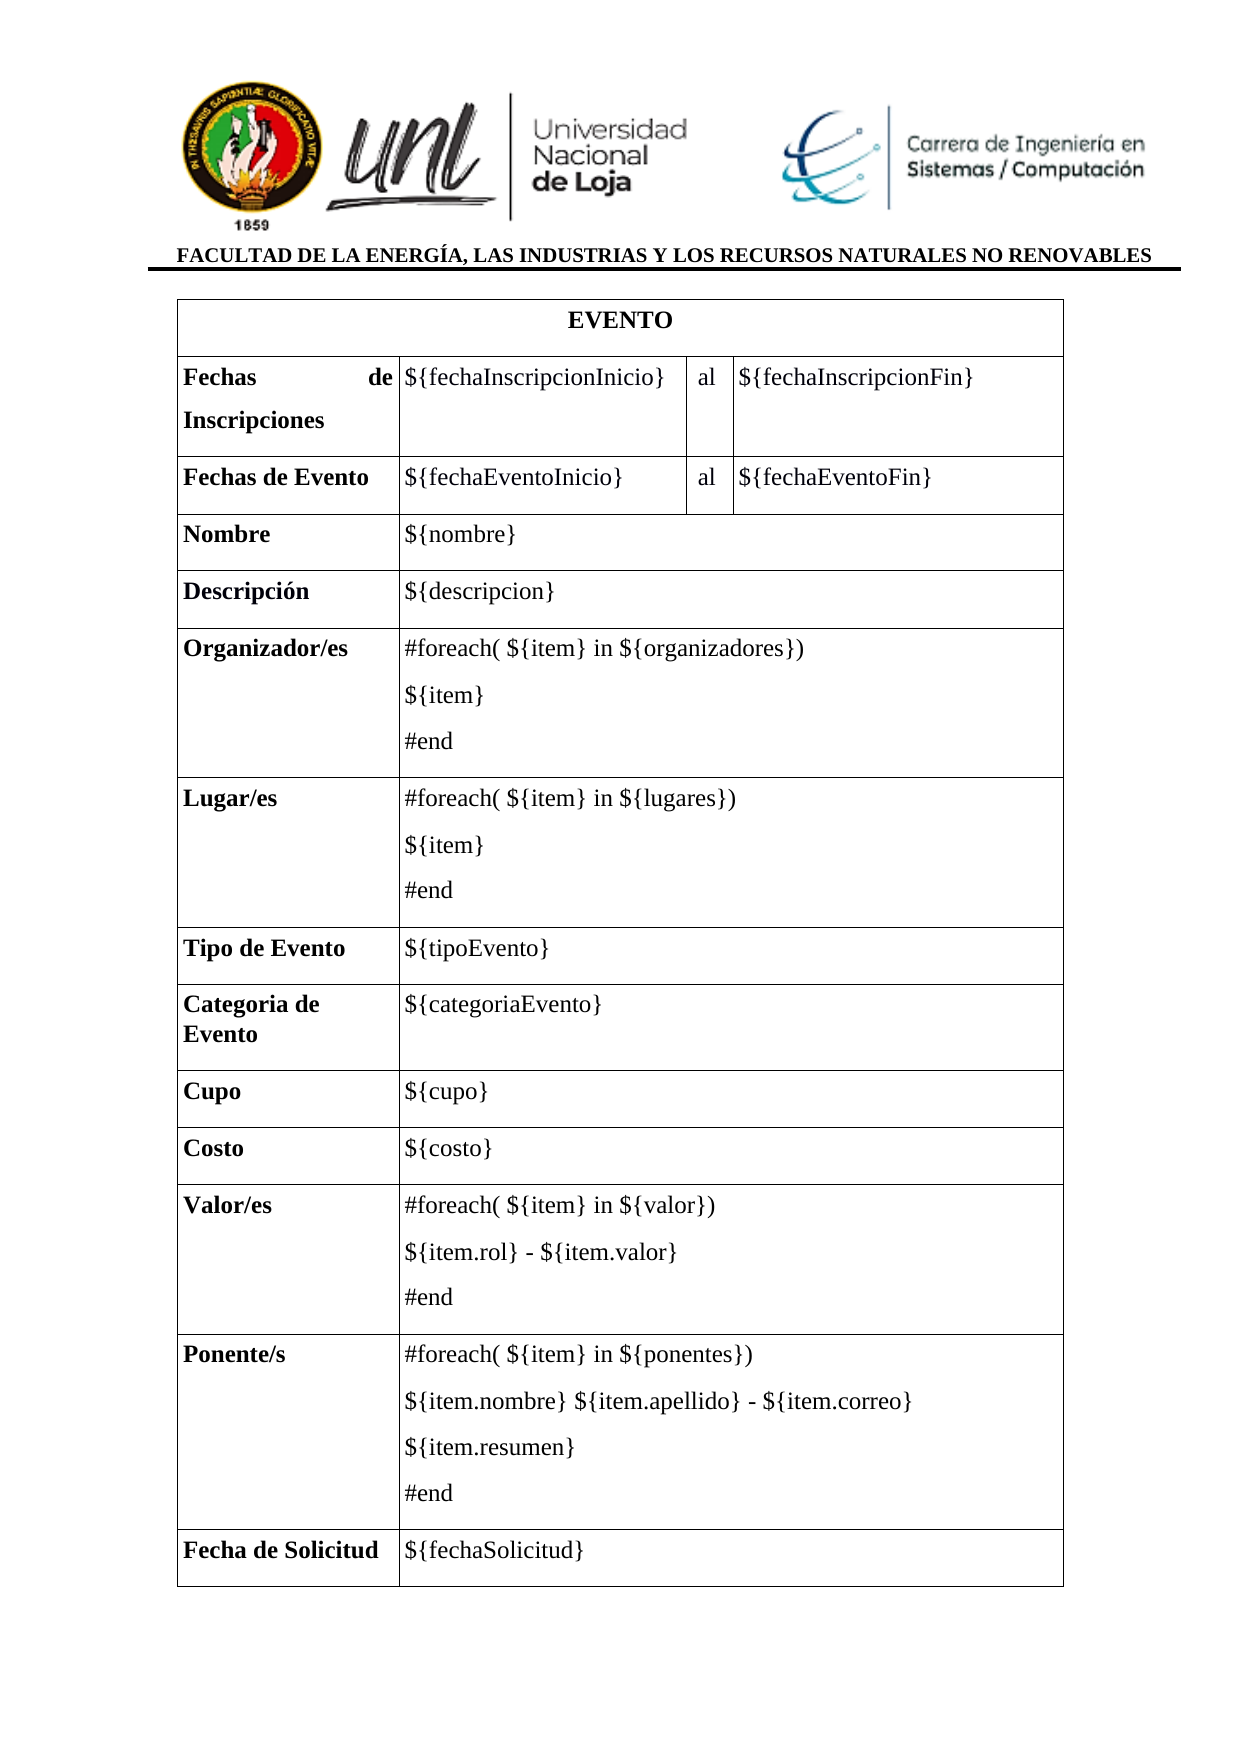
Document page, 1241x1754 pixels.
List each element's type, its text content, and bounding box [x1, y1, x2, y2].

table_cell ${nombre} [400, 515, 1063, 570]
table_cell Costo [178, 1128, 399, 1184]
table_cell Valor/es [178, 1185, 399, 1334]
table_header EVENTO [178, 300, 1063, 356]
table_cell ${fechaInscripcionInicio} [400, 357, 686, 456]
table_cell ${fechaEventoInicio} [400, 457, 686, 513]
table_cell Organizador/es [178, 629, 399, 777]
table_cell al [687, 357, 733, 456]
table_cell Descripción [178, 571, 399, 627]
table_cell ${categoriaEvento} [400, 985, 1063, 1070]
table_cell ${cupo} [400, 1071, 1063, 1127]
picture [772, 73, 1171, 224]
table_cell ${fechaEventoFin} [734, 457, 1063, 513]
table_cell #foreach( ${item} in ${ponentes}) ${item.nombre} ${item.apellido} - ${item.correo} ${item.resumen} #end [400, 1335, 1063, 1529]
table_cell Fechas de Inscripciones [178, 357, 399, 456]
picture [170, 79, 697, 237]
table_cell Ponente/s [178, 1335, 399, 1529]
table_cell #foreach( ${item} in ${lugares}) ${item} #end [400, 778, 1063, 927]
table_cell ${fechaInscripcionFin} [734, 357, 1063, 456]
table_cell ${tipoEvento} [400, 928, 1063, 984]
table_cell #foreach( ${item} in ${valor}) ${item.rol} - ${item.valor} #end [400, 1185, 1063, 1334]
table_cell al [687, 457, 733, 513]
table_cell ${descripcion} [400, 571, 1063, 627]
table_cell Tipo de Evento [178, 928, 399, 984]
table_cell Categoria de Evento [178, 985, 399, 1070]
table_cell ${fechaSolicitud} [400, 1530, 1063, 1586]
table_cell Fechas de Evento [178, 457, 399, 513]
table_cell Lugar/es [178, 778, 399, 927]
table_cell ${costo} [400, 1128, 1063, 1184]
table_cell Nombre [178, 515, 399, 570]
table_cell Fecha de Solicitud [178, 1530, 399, 1586]
table_cell Cupo [178, 1071, 399, 1127]
table_cell #foreach( ${item} in ${organizadores}) ${item} #end [400, 629, 1063, 777]
